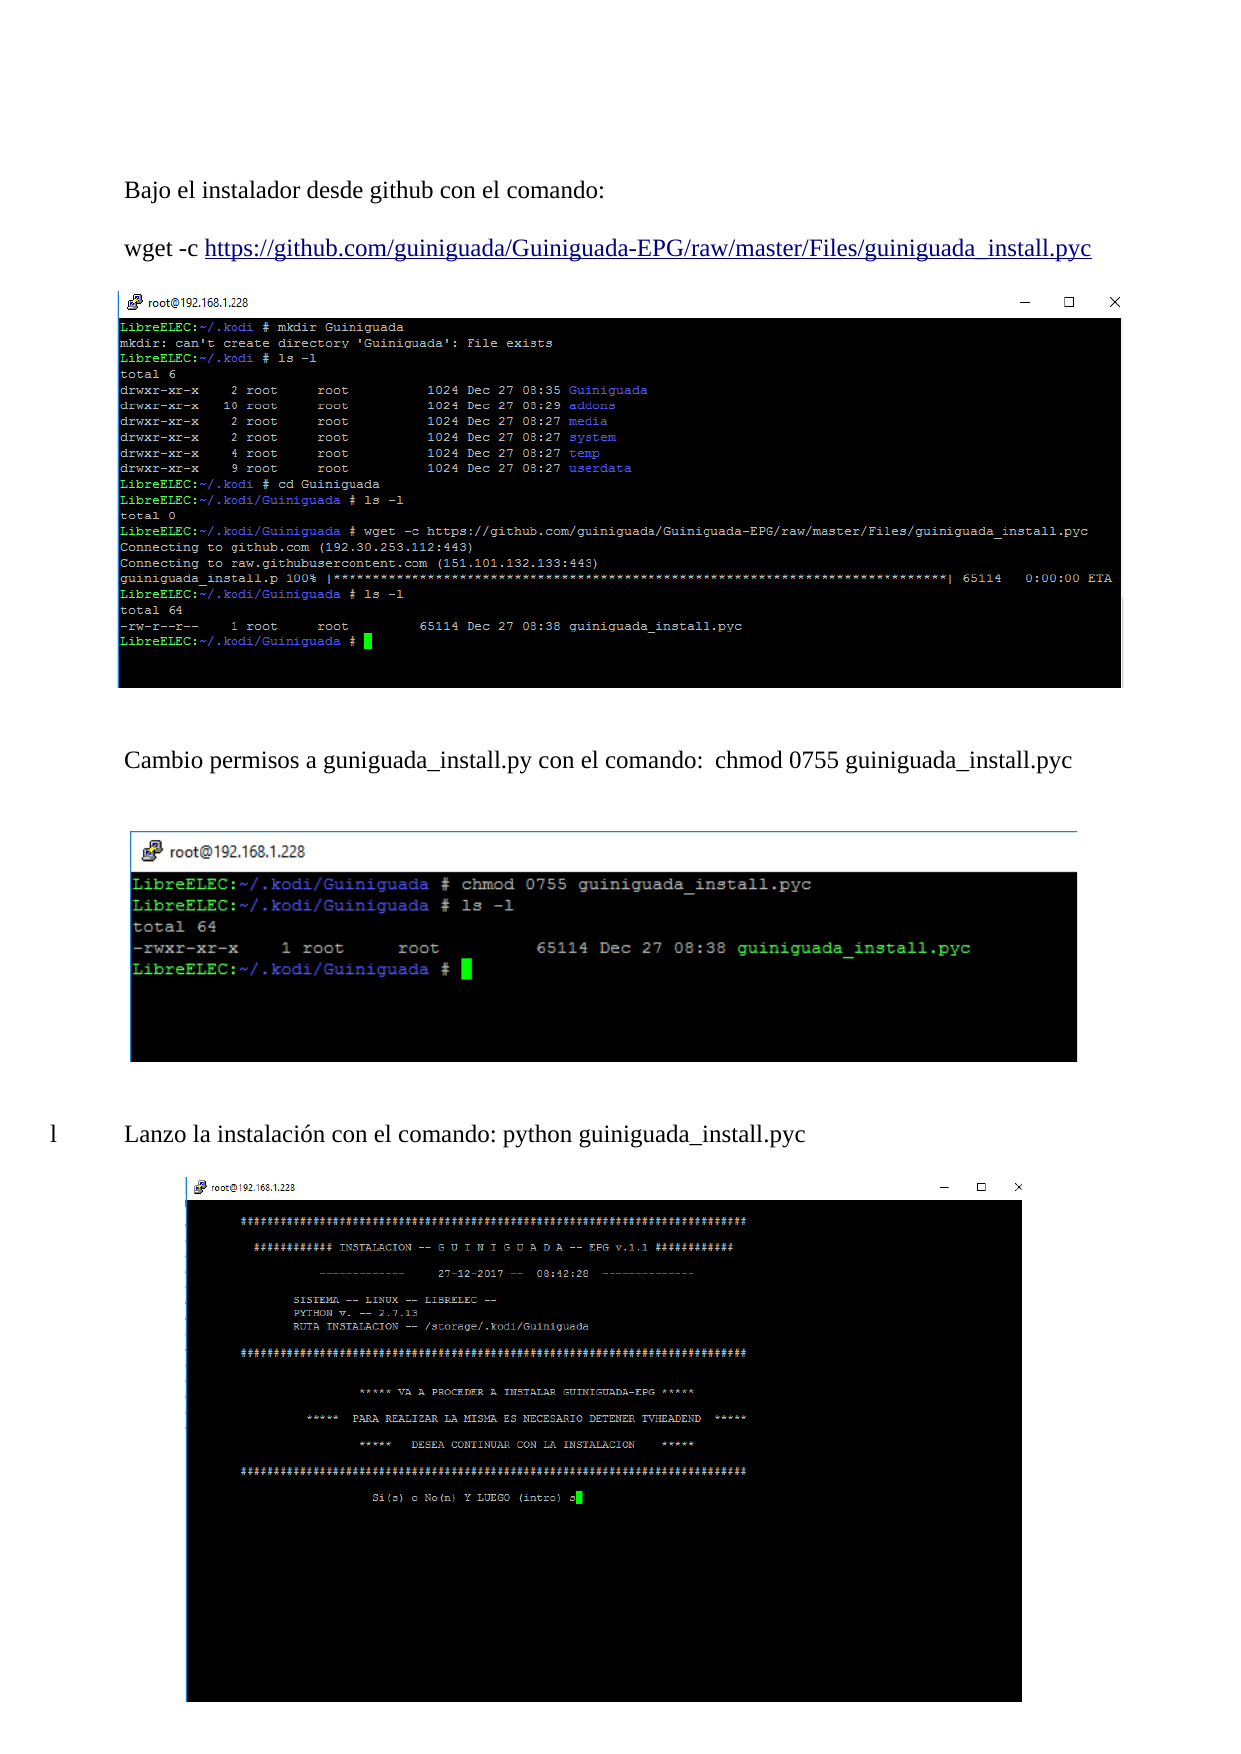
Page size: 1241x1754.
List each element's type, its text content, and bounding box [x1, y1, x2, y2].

picture [185, 1177, 1022, 1702]
picture [117, 291, 1124, 688]
text Cambio permisos a guniguada_install.py con el comando: chmod 0755 guiniguada_install.pyc [50, 745, 1157, 774]
picture [130, 831, 1078, 1062]
text l Lanzo la instalación con el comando: python guiniguada_install.pyc [50, 1119, 1157, 1148]
text wget -c https://github.com/guiniguada/Guiniguada-EPG/raw/master/Files/guiniguada_install.pyc [50, 233, 1157, 262]
text Bajo el instalador desde github con el comando: [50, 176, 1157, 204]
